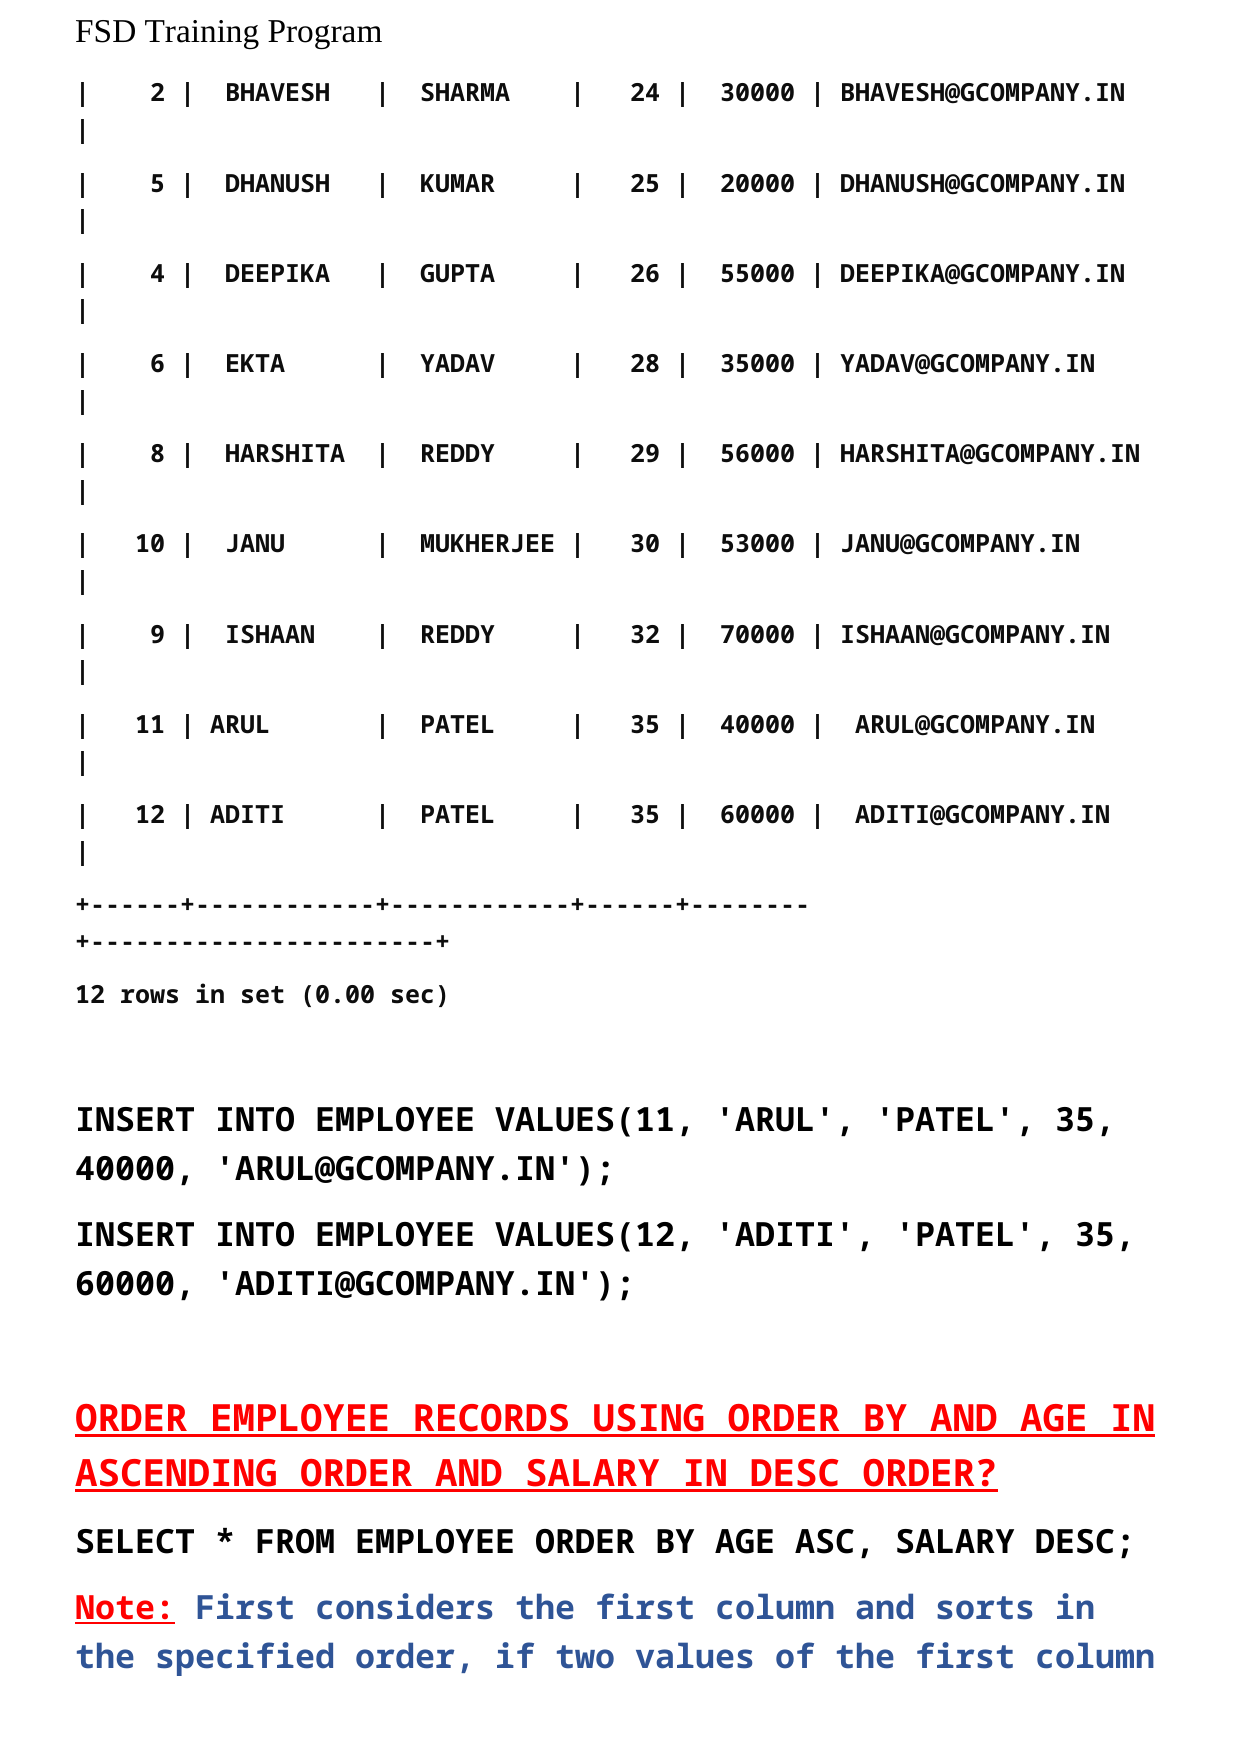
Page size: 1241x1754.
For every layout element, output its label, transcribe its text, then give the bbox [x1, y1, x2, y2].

text Note: First considers the first column and sorts in the specified order, if two values of the first column [75, 1583, 1165, 1678]
text INSERT INTO EMPLOYEE VALUES(11, 'ARUL', 'PATEL', 35, 40000, 'ARUL@GCOMPANY.IN'); [75, 1096, 1165, 1191]
text SELECT * FROM EMPLOYEE ORDER BY AGE ASC, SALARY DESC; [75, 1518, 1165, 1563]
text | 5 | DHANUSH | KUMAR | 25 | 20000 | DHANUSH@GCOMPANY.IN | [75, 165, 1165, 236]
text | 6 | EKTA | YADAV | 28 | 35000 | YADAV@GCOMPANY.IN | [75, 346, 1165, 416]
text | 9 | ISHAAN | REDDY | 32 | 70000 | ISHAAN@GCOMPANY.IN | [75, 616, 1165, 687]
text INSERT INTO EMPLOYEE VALUES(12, 'ADITI', 'PATEL', 35, 60000, 'ADITI@GCOMPANY.IN'); [75, 1211, 1165, 1305]
text | 4 | DEEPIKA | GUPTA | 26 | 55000 | DEEPIKA@GCOMPANY.IN | [75, 255, 1165, 326]
text ORDER EMPLOYEE RECORDS USING ORDER BY AND AGE IN ASCENDING ORDER AND SALARY IN DESC ORDER? [75, 1391, 1165, 1497]
text | 12 | ADITI | PATEL | 35 | 60000 | ADITI@GCOMPANY.IN | [75, 797, 1165, 867]
text +------+------------+------------+------+--------+-----------------------+ [75, 887, 1165, 958]
text 12 rows in set (0.00 sec) [75, 977, 1165, 1011]
text | 11 | ARUL | PATEL | 35 | 40000 | ARUL@GCOMPANY.IN | [75, 706, 1165, 777]
text | 2 | BHAVESH | SHARMA | 24 | 30000 | BHAVESH@GCOMPANY.IN | [75, 75, 1165, 146]
text | 8 | HARSHITA | REDDY | 29 | 56000 | HARSHITA@GCOMPANY.IN | [75, 436, 1165, 507]
text | 10 | JANU | MUKHERJEE | 30 | 53000 | JANU@GCOMPANY.IN | [75, 526, 1165, 597]
